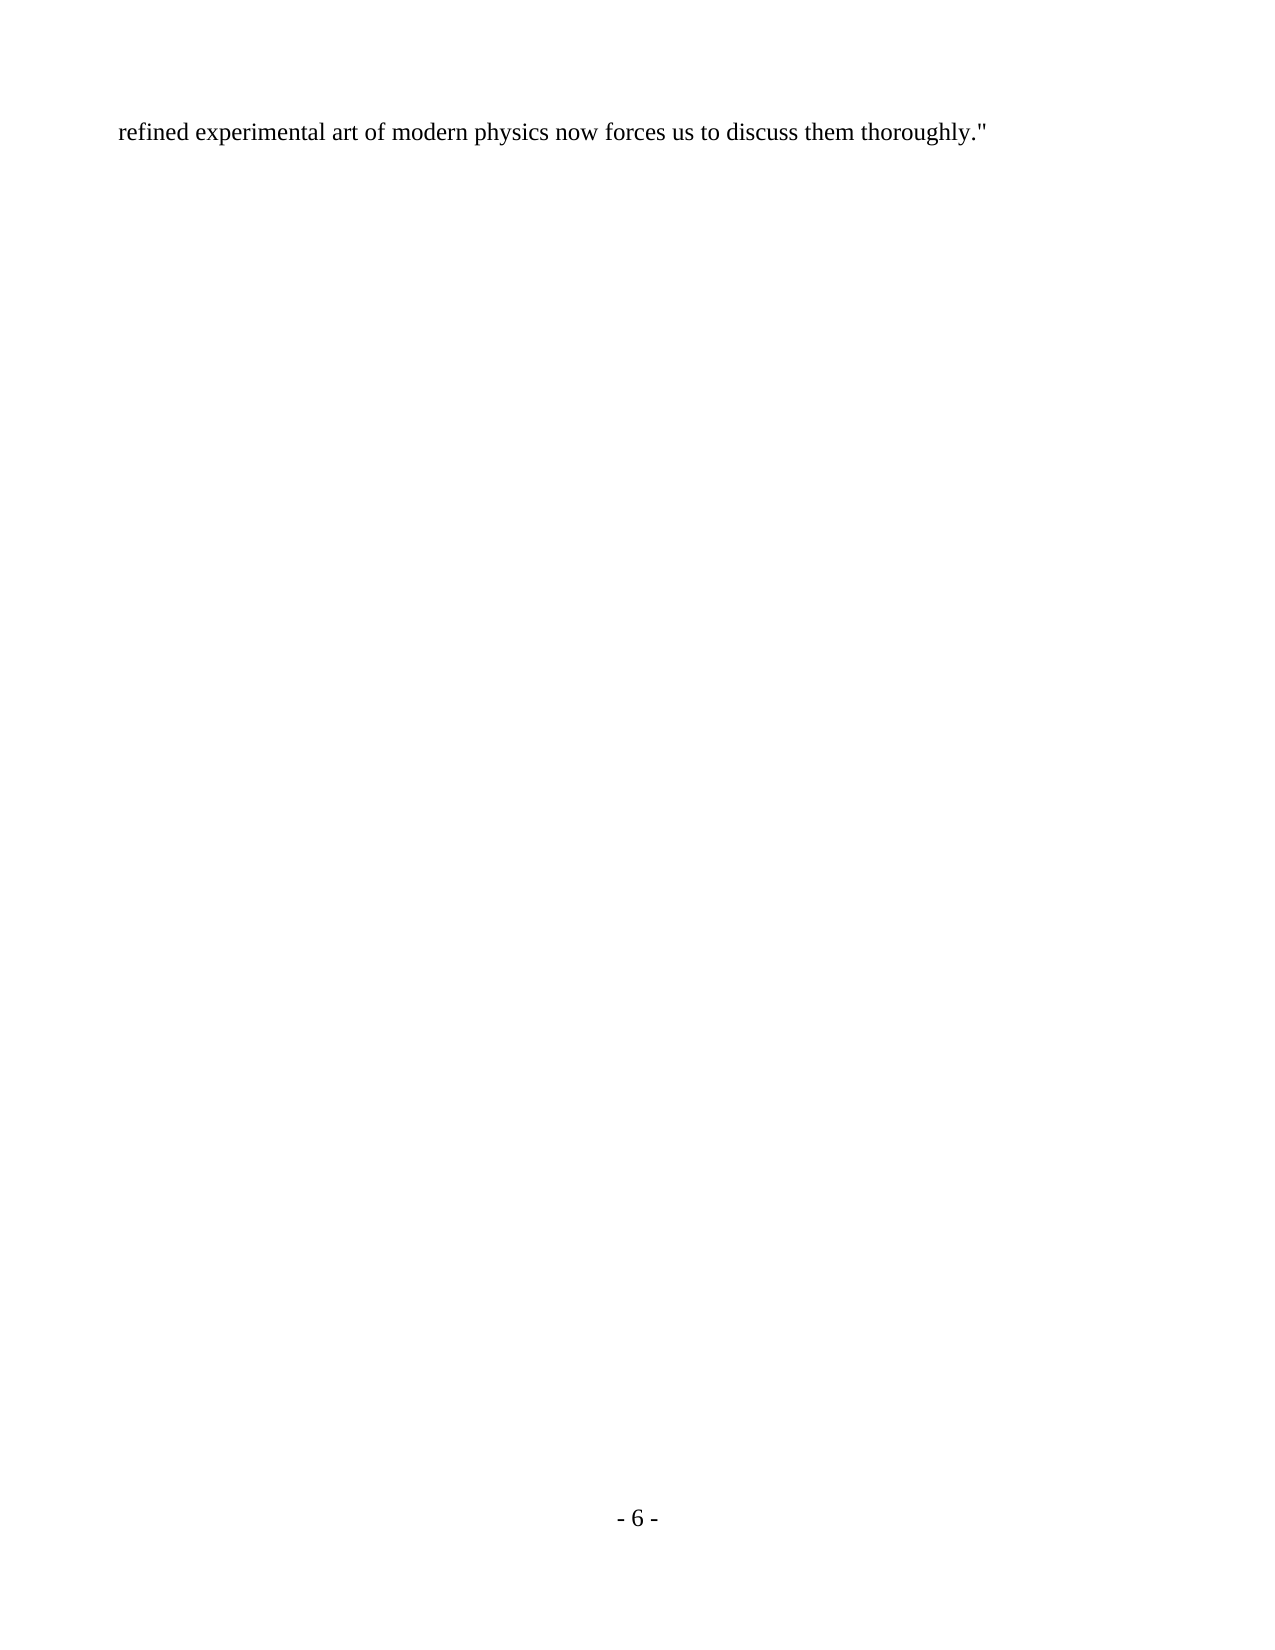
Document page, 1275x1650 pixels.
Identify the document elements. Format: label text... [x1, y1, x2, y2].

text refined experimental art of modern physics now forces us to discuss them thoroughly." [118, 118, 1157, 146]
